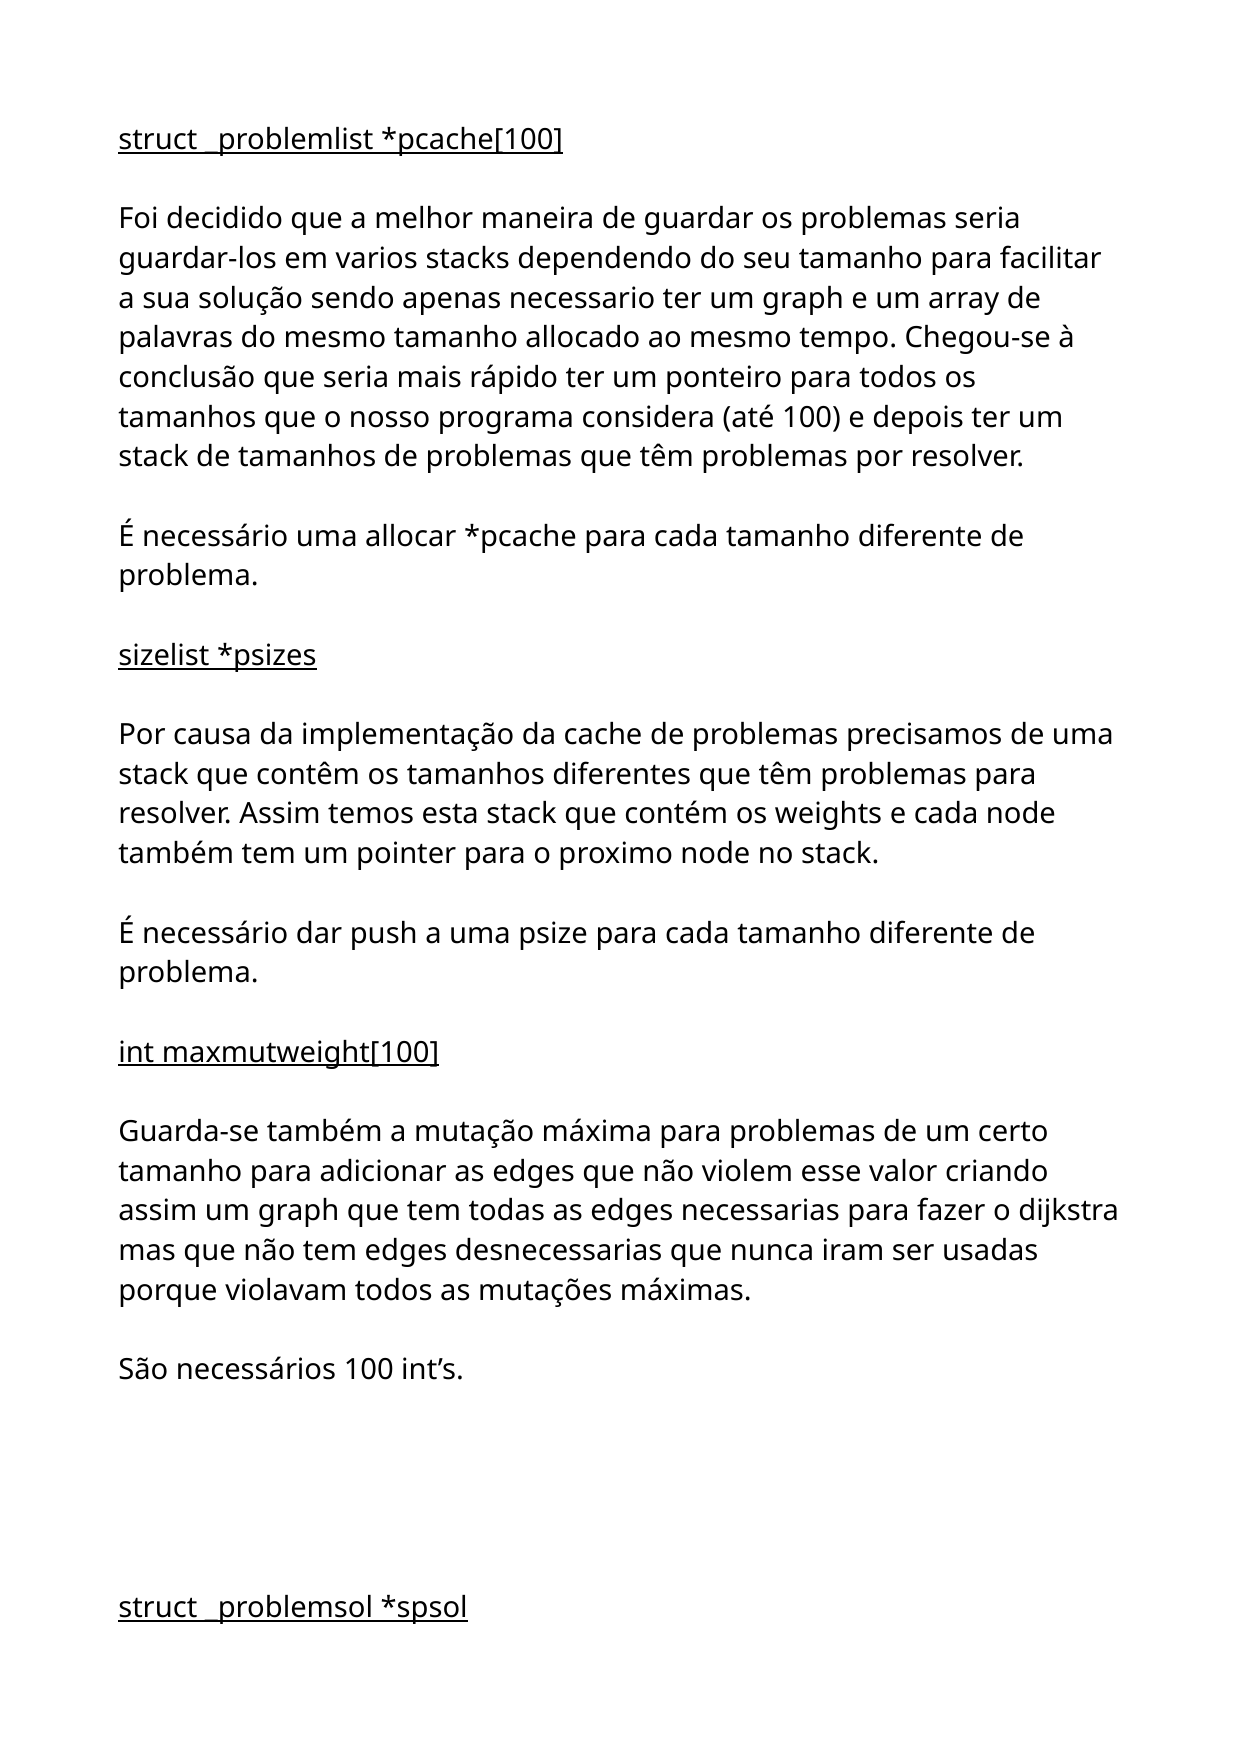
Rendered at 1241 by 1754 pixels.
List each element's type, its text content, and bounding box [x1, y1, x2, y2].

text Por causa da implementação da cache de problemas precisamos de uma stack que contêm os tamanhos diferentes que têm problemas para resolver. Assim temos esta stack que contém os weights e cada node também tem um pointer para o proximo node no stack. [118, 713, 1122, 872]
text sizelist *psizes [118, 634, 1122, 674]
text São necessários 100 int’s. [118, 1348, 1122, 1388]
text struct _problemlist *pcache[100] [118, 118, 1122, 158]
text int maxmutweight[100] [118, 1031, 1122, 1071]
text struct _problemsol *spsol [118, 1587, 1122, 1626]
text Foi decidido que a melhor maneira de guardar os problemas seria guardar-los em varios stacks dependendo do seu tamanho para facilitar a sua solução sendo apenas necessario ter um graph e um array de palavras do mesmo tamanho allocado ao mesmo tempo. Chegou-se à conclusão que seria mais rápido ter um ponteiro para todos os tamanhos que o nosso programa considera (até 100) e depois ter um stack de tamanhos de problemas que têm problemas por resolver. [118, 197, 1122, 475]
text É necessário dar push a uma psize para cada tamanho diferente de problema. [118, 912, 1122, 991]
text É necessário uma allocar *pcache para cada tamanho diferente de problema. [118, 515, 1122, 594]
text Guarda-se também a mutação máxima para problemas de um certo tamanho para adicionar as edges que não violem esse valor criando assim um graph que tem todas as edges necessarias para fazer o dijkstra mas que não tem edges desnecessarias que nunca iram ser usadas porque violavam todos as mutações máximas. [118, 1110, 1122, 1309]
